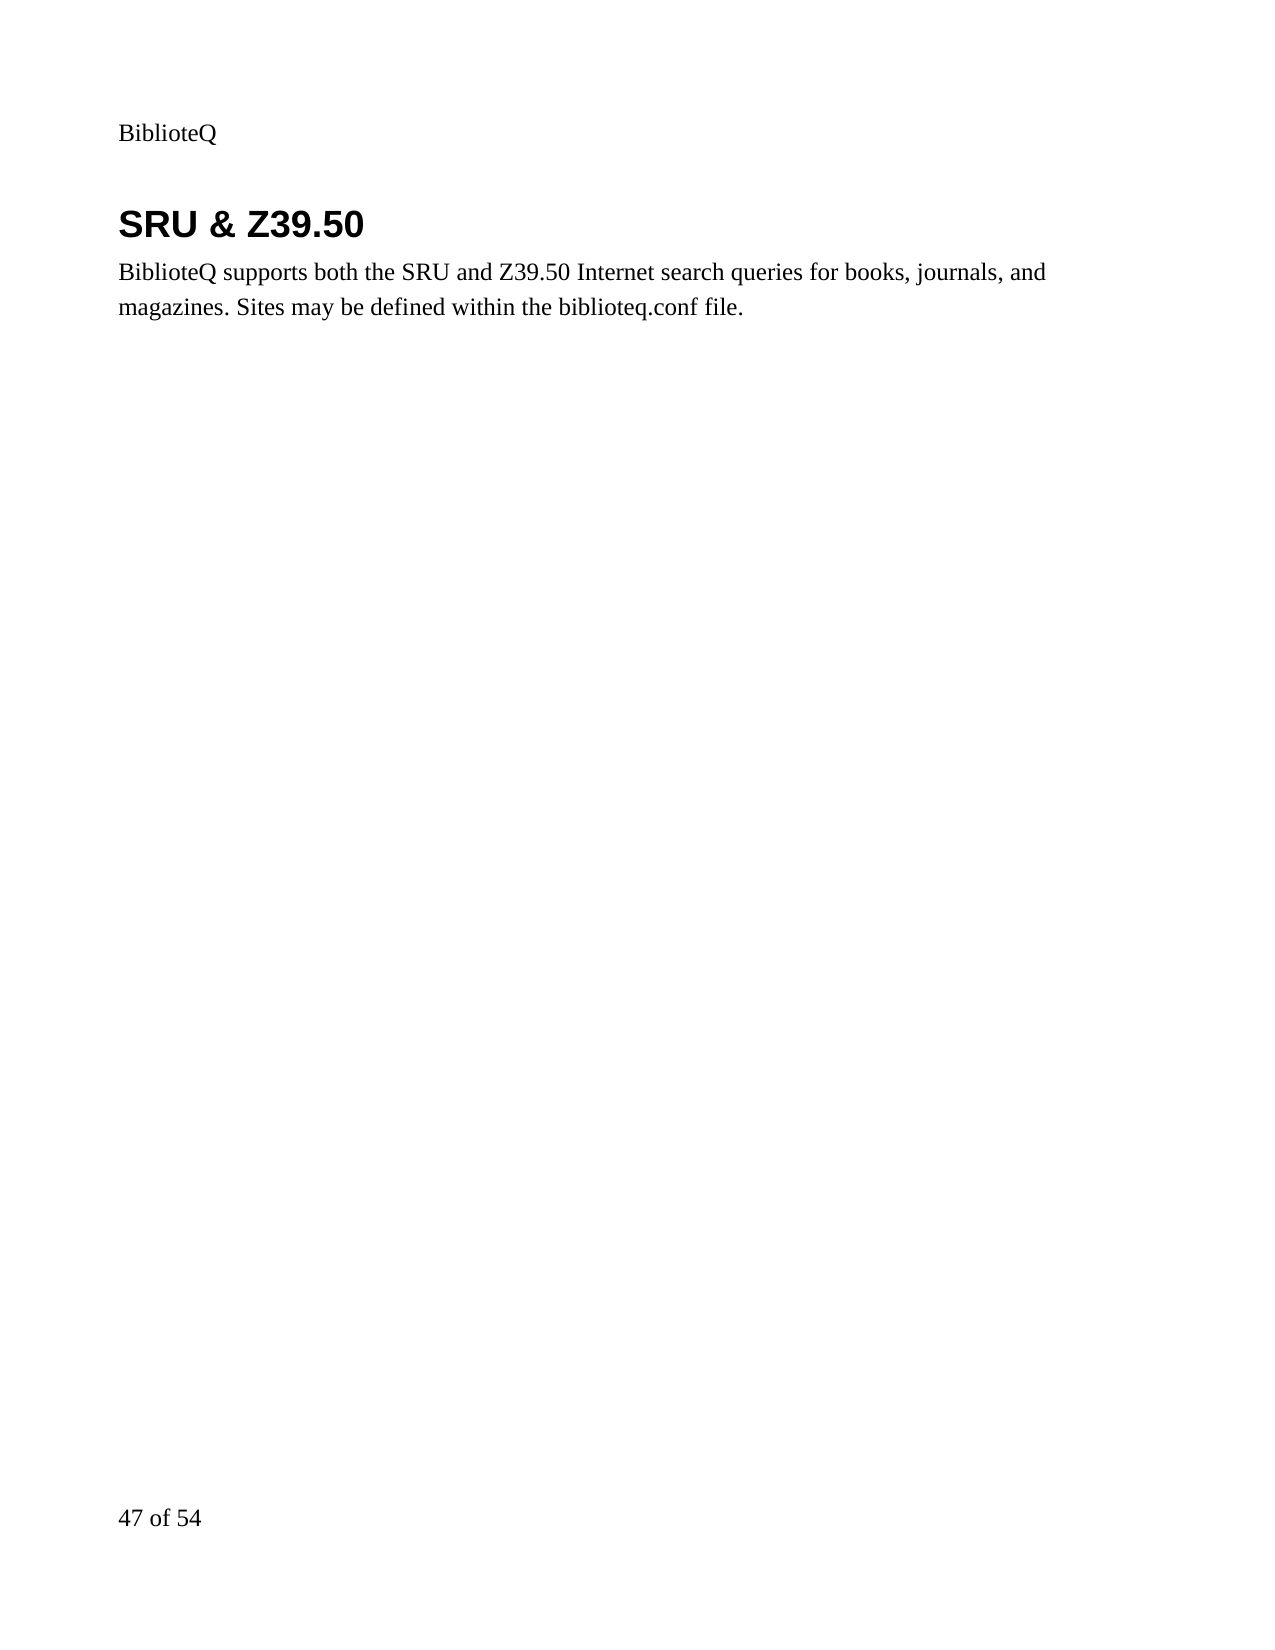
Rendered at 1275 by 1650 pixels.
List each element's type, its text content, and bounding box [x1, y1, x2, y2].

subtitle SRU & Z39.50 [118, 201, 1157, 245]
text BiblioteQ supports both the SRU and Z39.50 Internet search queries for books, journals, and magazines. Sites may be defined within the biblioteq.conf file. [118, 257, 1157, 321]
